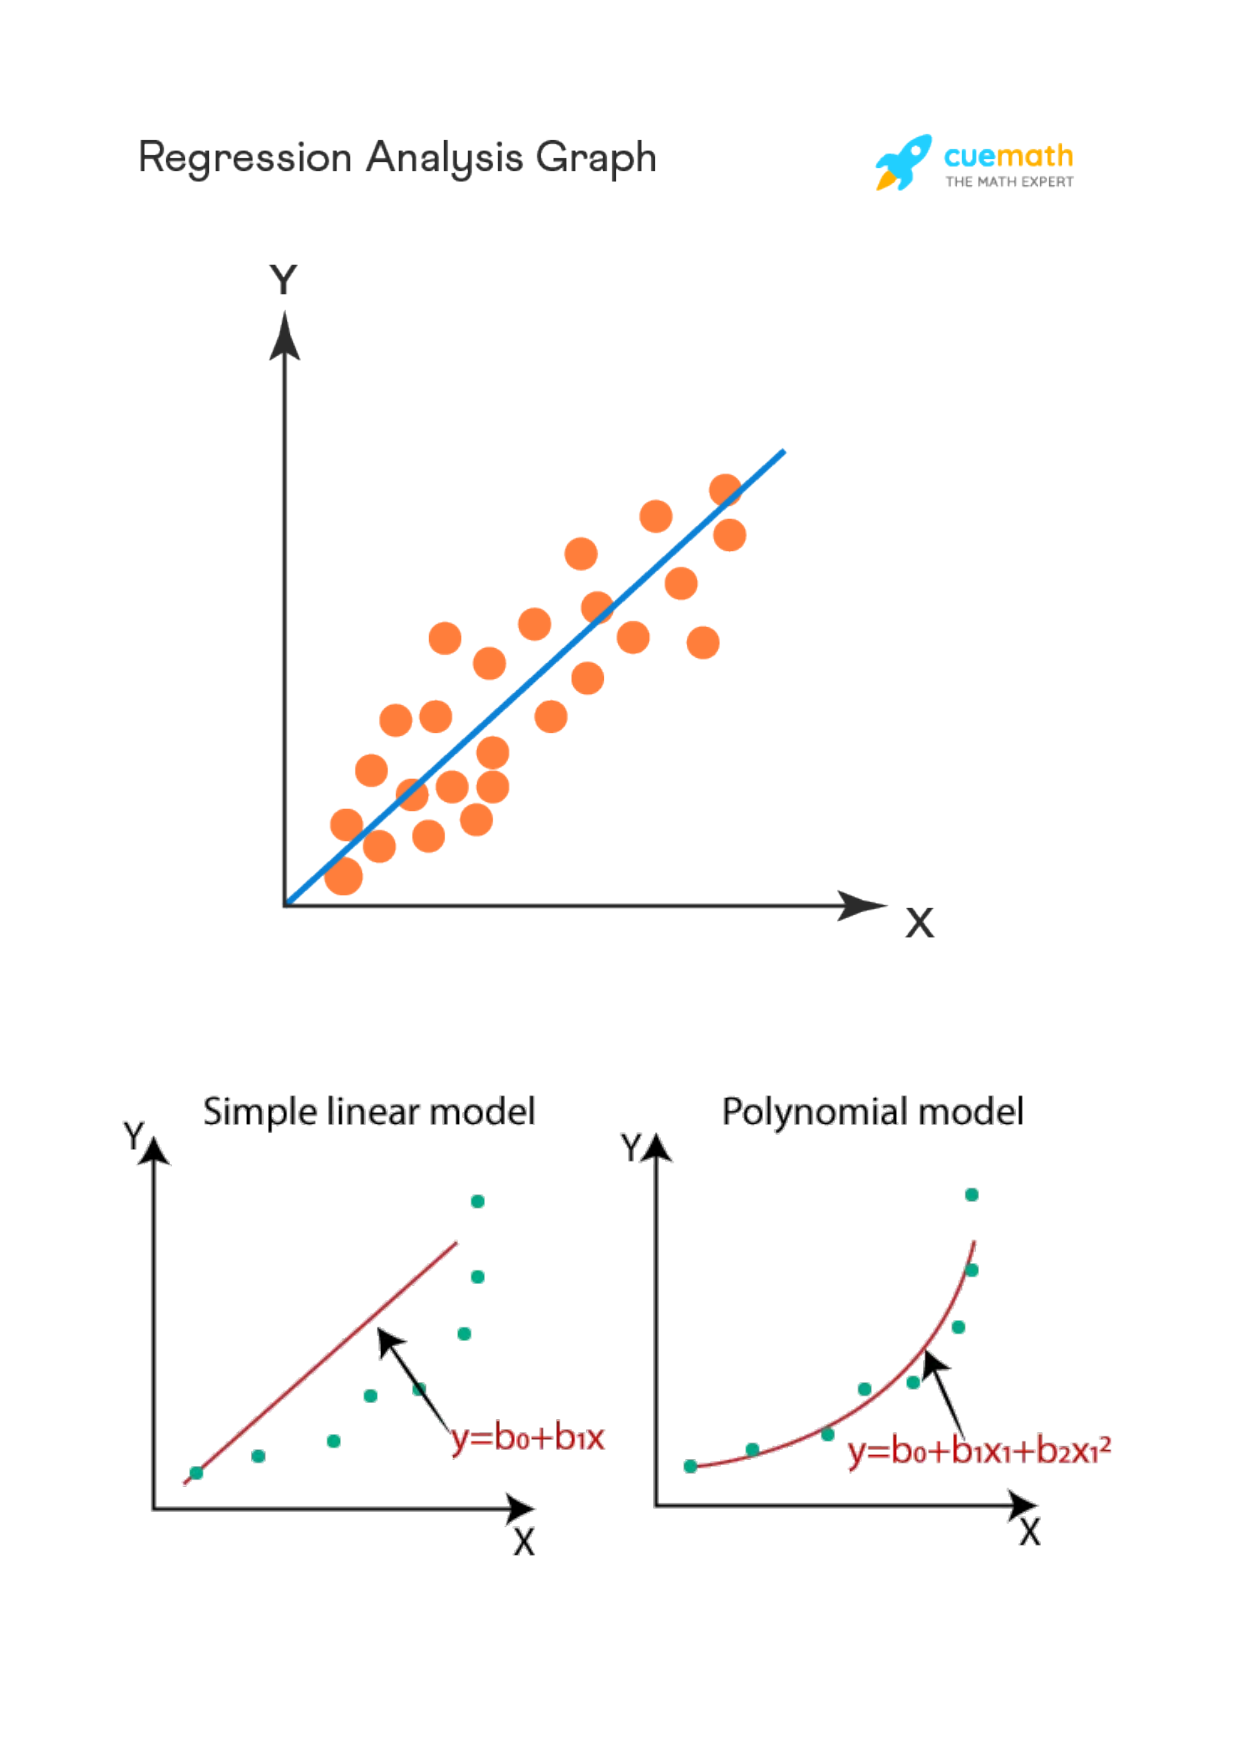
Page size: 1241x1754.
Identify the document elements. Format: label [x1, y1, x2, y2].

picture [118, 1071, 1123, 1574]
picture [115, 126, 1091, 971]
